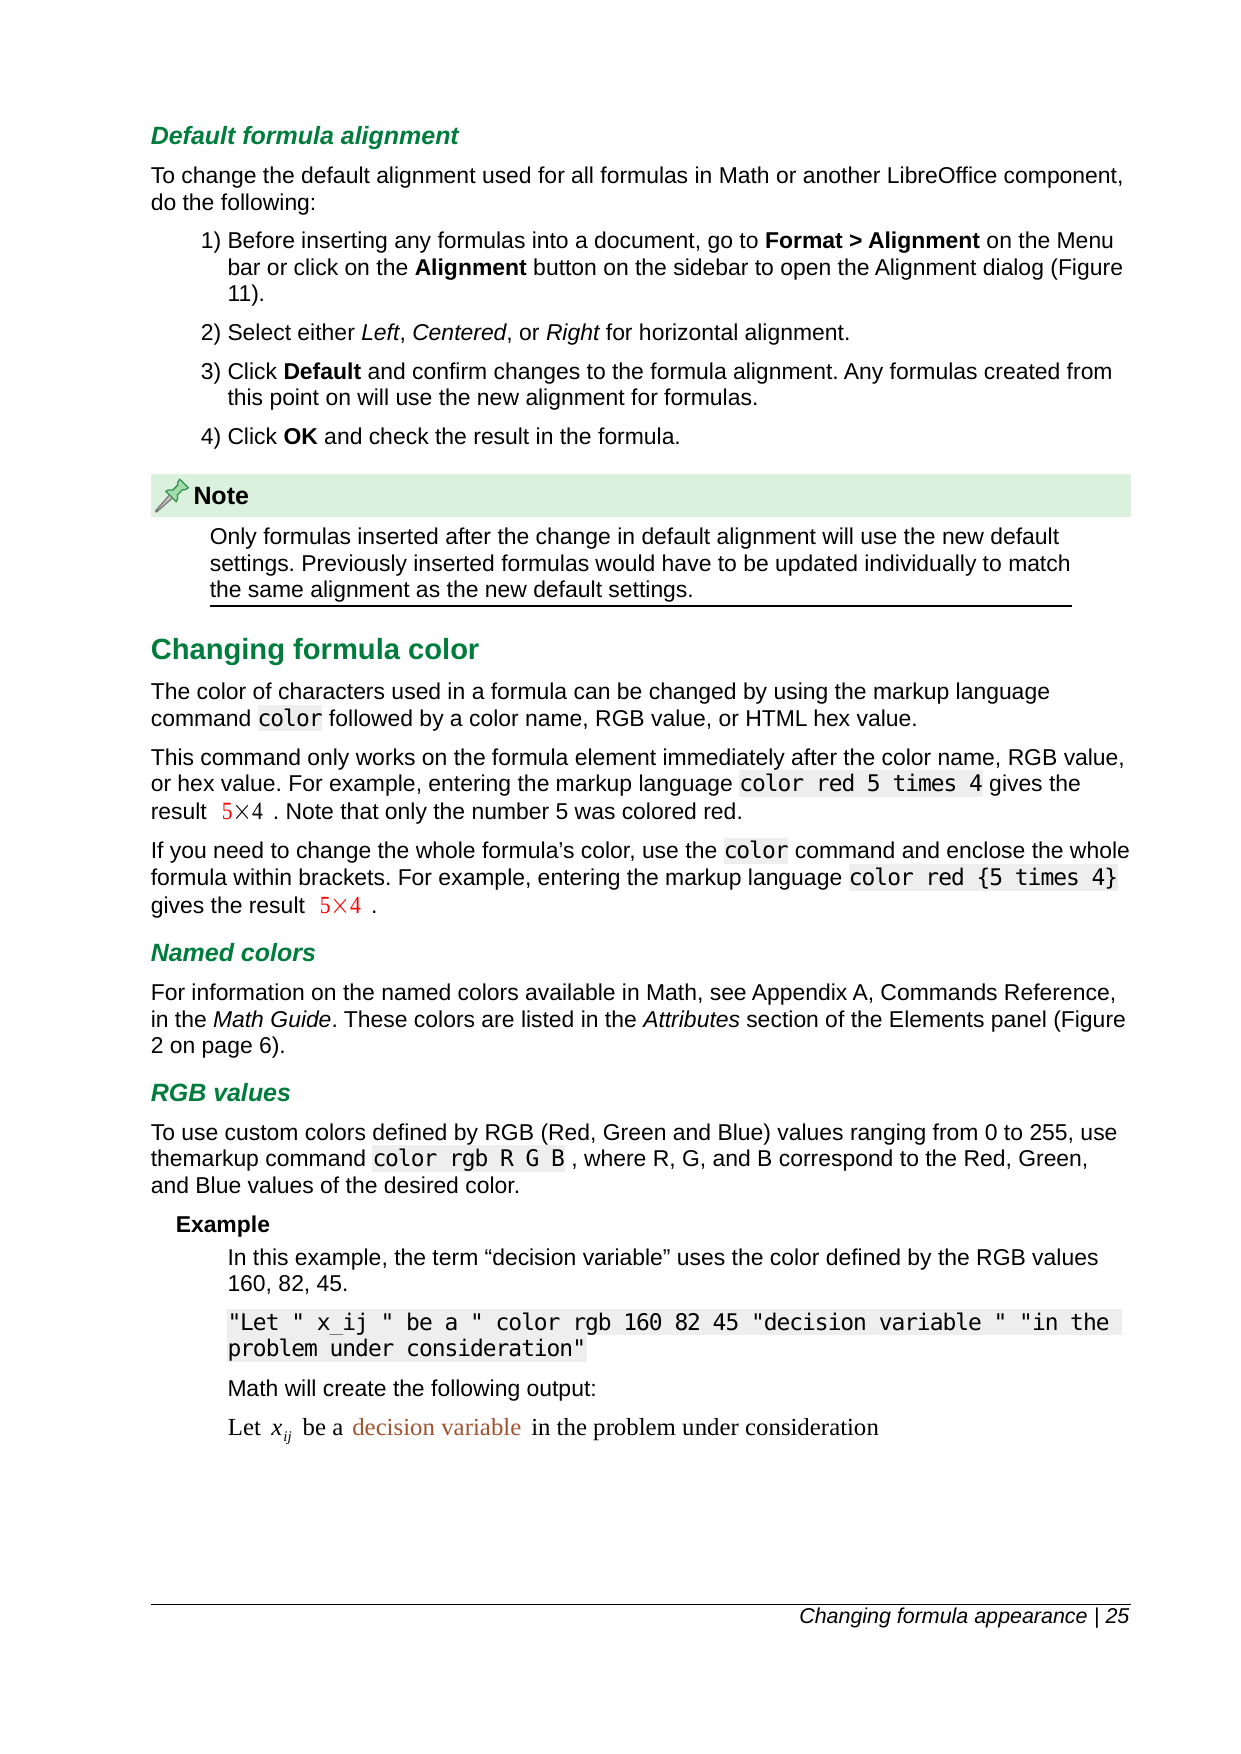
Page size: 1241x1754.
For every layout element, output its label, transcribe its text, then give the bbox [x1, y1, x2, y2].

subtitle Named colors [151, 938, 1131, 967]
text If you need to change the whole formula’s color, use the color command and enclose the whole formula within brackets. For example, entering the markup language color red {5 times 4} gives the result . [151, 837, 1131, 918]
text "Let " x_ij " be a " color rgb 160 82 45 "decision variable " "in the problem under consideration" [587, 1309, 1131, 1362]
text Math will create the following output: [227, 1374, 1131, 1401]
text The color of characters used in a formula can be changed by using the markup language command color followed by a color name, RGB value, or HTML hex value. [151, 678, 1131, 731]
list Click OK and check the result in the formula. [227, 423, 1131, 449]
list Click Default and confirm changes to the formula alignment. Any formulas created from this point on will use the new alignment for formulas. [227, 358, 1131, 411]
text This command only works on the formula element immediately after the color name, RGB value, or hex value. For example, entering the markup language color red 5 times 4 gives the result . Note that only the number 5 was colored red. [151, 744, 1131, 825]
subtitle Default formula alignment [151, 121, 1131, 150]
subtitle Changing formula color [151, 632, 1131, 666]
list To use custom colors defined by RGB (Red, Green and Blue) values ranging from 0 to 255, use themarkup command color rgb R G B , where R, G, and B correspond to the Red, Green, and Blue values of the desired color. [151, 1119, 1131, 1198]
text Example [176, 1211, 1131, 1237]
list Before inserting any formulas into a document, go to Format > Alignment on the Menu bar or click on the Alignment button on the sidebar to open the Alignment dialog (Figure 11). [227, 227, 1131, 306]
subtitle Note [151, 474, 1131, 517]
subtitle RGB values [151, 1078, 1131, 1106]
list Select either Left, Centered, or Right for horizontal alignment. [227, 319, 1131, 345]
text For information on the named colors available in Math, see Appendix A, Commands Reference, in the Math Guide. These colors are listed in the Attributes section of the Elements panel (Figure 2 on page 6). [151, 979, 1131, 1058]
text Only formulas inserted after the change in default alignment will use the new default settings. Previously inserted formulas would have to be updated individually to match the same alignment as the new default settings. [209, 523, 1072, 607]
list To change the default alignment used for all formulas in Math or another LibreOffice component, do the following: [151, 162, 1131, 215]
text In this example, the term “decision variable” uses the color defined by the RGB values 160, 82, 45. [227, 1243, 1131, 1296]
